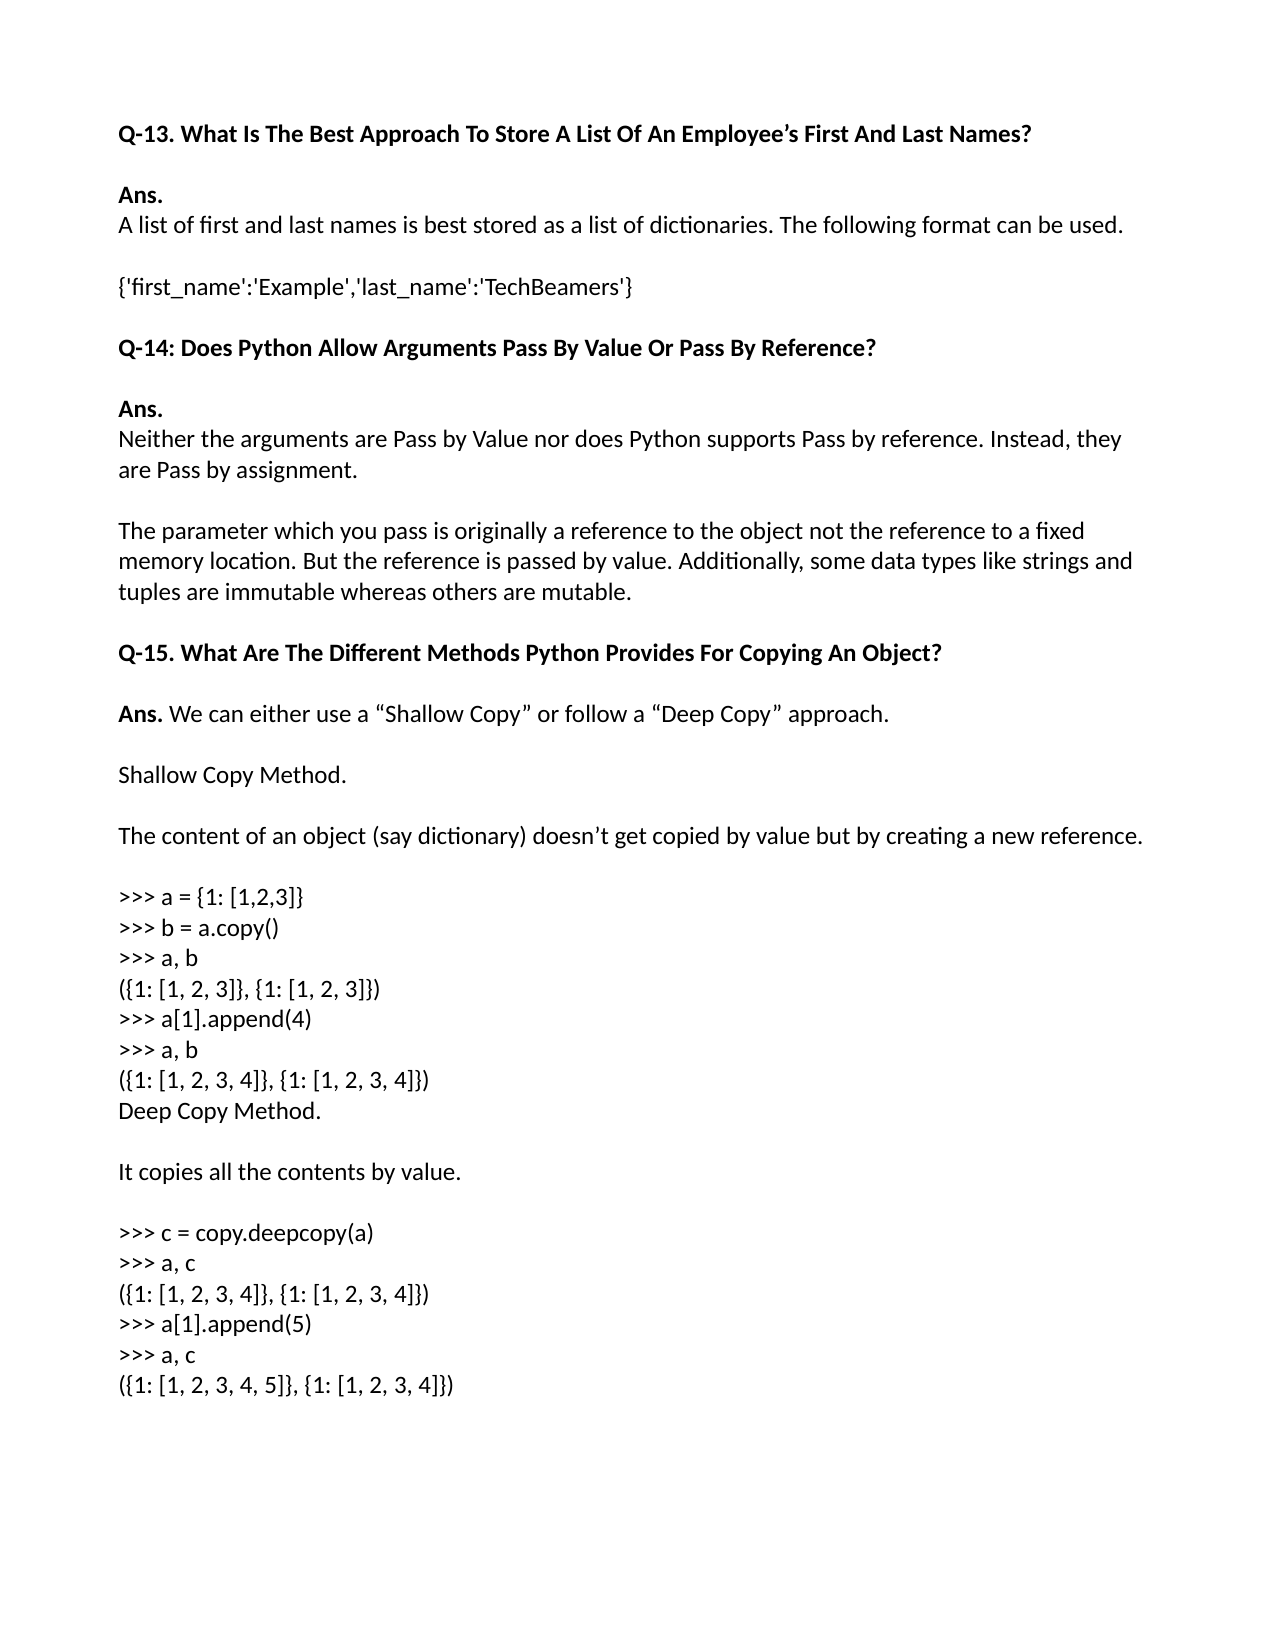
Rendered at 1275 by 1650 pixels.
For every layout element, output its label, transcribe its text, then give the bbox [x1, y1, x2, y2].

text It copies all the contents by value. [118, 1156, 1157, 1186]
text A list of first and last names is best stored as a list of dictionaries. The following format can be used. [118, 210, 1157, 240]
text Deep Copy Method. [118, 1095, 1157, 1125]
text Ans. [118, 393, 1157, 423]
text Q-14: Does Python Allow Arguments Pass By Value Or Pass By Reference? [118, 332, 1157, 362]
text >>> a, b [118, 942, 1157, 973]
text >>> a, c [118, 1247, 1157, 1278]
text >>> b = a.copy() [118, 912, 1157, 942]
text Shallow Copy Method. [118, 759, 1157, 789]
text {'first_name':'Example','last_name':'TechBeamers'} [118, 271, 1157, 301]
text The content of an object (say dictionary) doesn’t get copied by value but by creating a new reference. [118, 820, 1157, 851]
text >>> a, c [118, 1339, 1157, 1369]
text Q-15. What Are The Different Methods Python Provides For Copying An Object? [118, 637, 1157, 667]
text ({1: [1, 2, 3]}, {1: [1, 2, 3]}) [118, 973, 1157, 1003]
text >>> c = copy.deepcopy(a) [118, 1217, 1157, 1247]
text ({1: [1, 2, 3, 4]}, {1: [1, 2, 3, 4]}) [118, 1064, 1157, 1095]
text Neither the arguments are Pass by Value nor does Python supports Pass by reference. Instead, they are Pass by assignment. [118, 423, 1157, 484]
text ({1: [1, 2, 3, 4]}, {1: [1, 2, 3, 4]}) [118, 1278, 1157, 1308]
text Ans. [118, 179, 1157, 210]
text The parameter which you pass is originally a reference to the object not the reference to a fixed memory location. But the reference is passed by value. Additionally, some data types like strings and tuples are immutable whereas others are mutable. [118, 515, 1157, 606]
text Q-13. What Is The Best Approach To Store A List Of An Employee’s First And Last Names? [118, 118, 1157, 149]
text Ans. We can either use a “Shallow Copy” or follow a “Deep Copy” approach. [118, 698, 1157, 728]
text >>> a = {1: [1,2,3]} [118, 881, 1157, 912]
text >>> a[1].append(5) [118, 1308, 1157, 1339]
text >>> a, b [118, 1034, 1157, 1064]
text ({1: [1, 2, 3, 4, 5]}, {1: [1, 2, 3, 4]}) [118, 1369, 1157, 1400]
text >>> a[1].append(4) [118, 1003, 1157, 1034]
